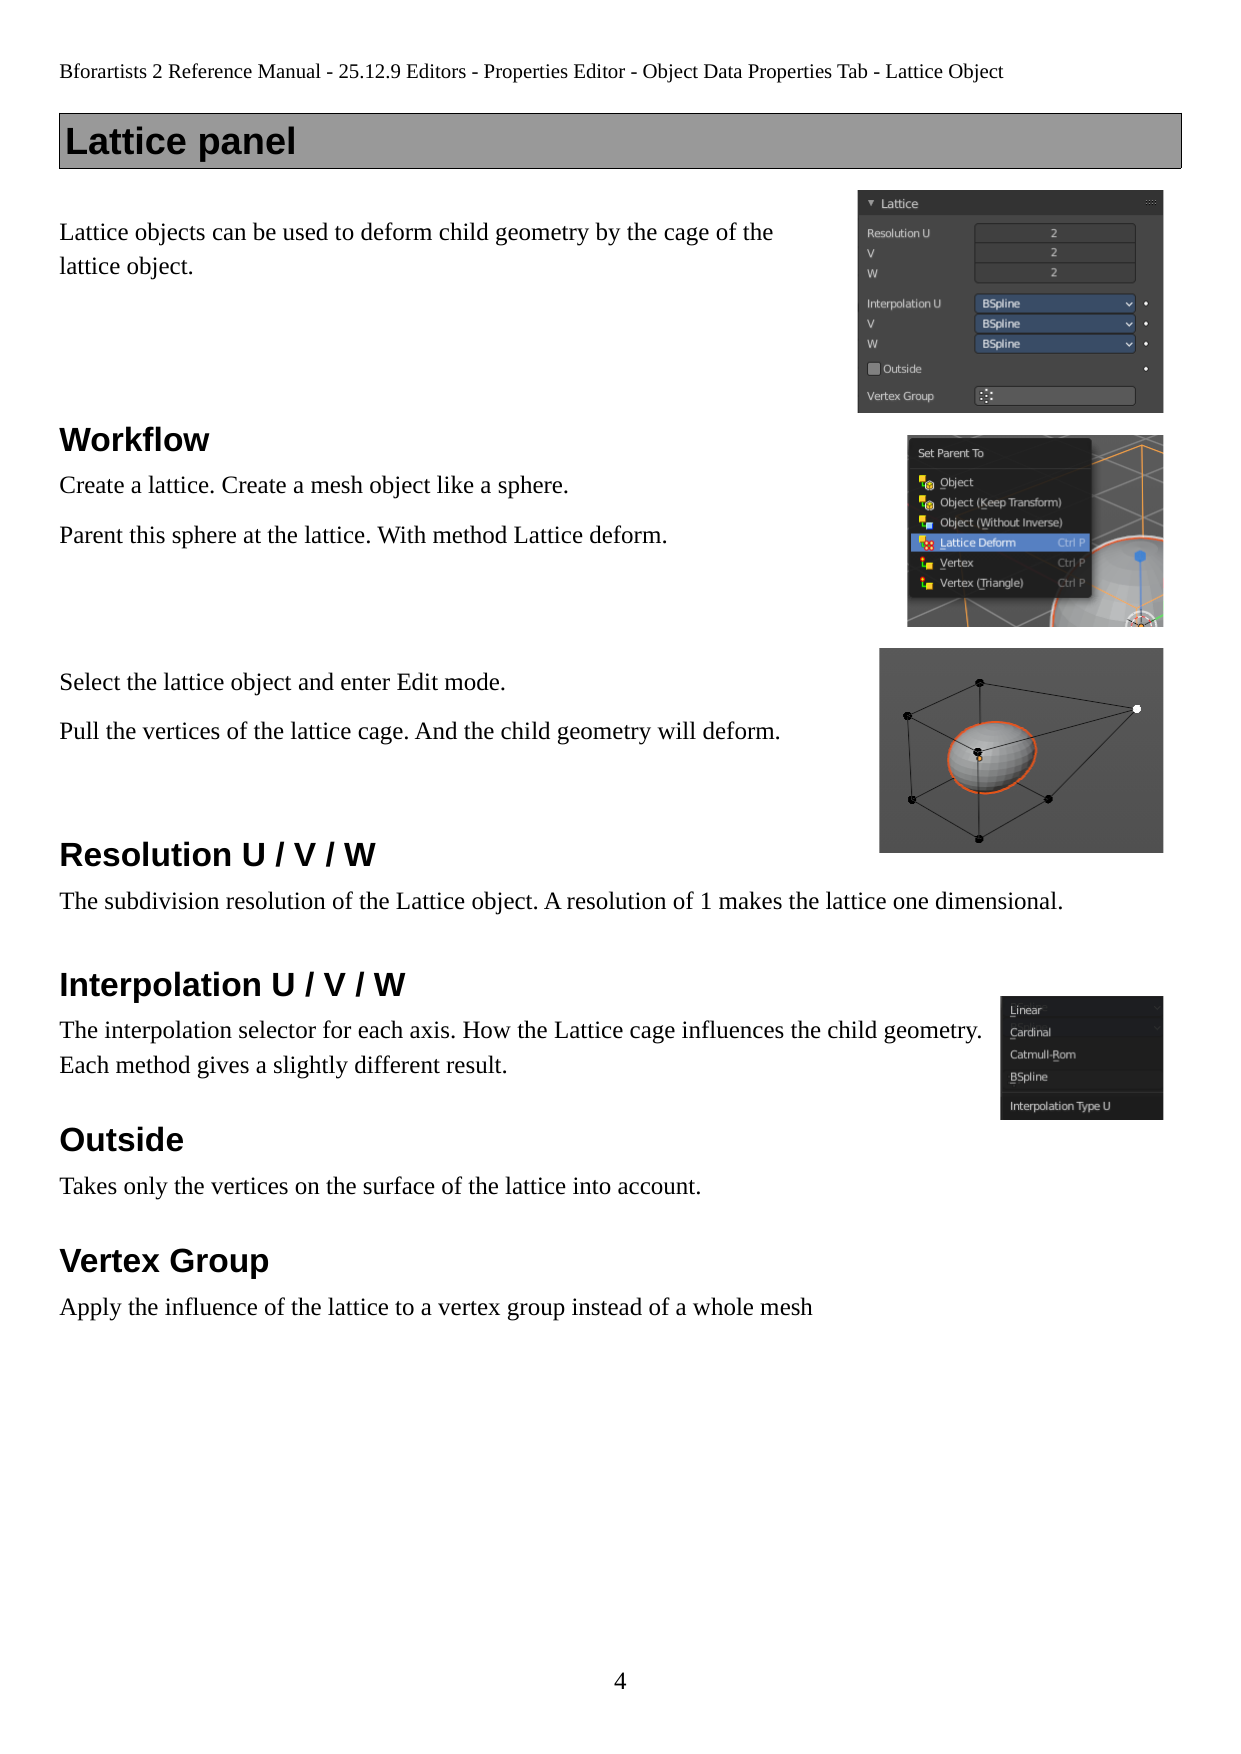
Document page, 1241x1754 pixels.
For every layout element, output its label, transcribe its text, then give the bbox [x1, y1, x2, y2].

subtitle Workflow [59, 419, 1181, 458]
picture [857, 190, 1164, 413]
picture [879, 648, 1164, 853]
text Apply the influence of the lattice to a vertex group instead of a whole mesh [59, 1292, 1181, 1321]
text Select the lattice object and enter Edit mode. [59, 667, 879, 696]
subtitle Interpolation U / V / W [59, 964, 1181, 1003]
subtitle Outside [59, 1120, 1181, 1158]
text Create a lattice. Create a mesh object like a sphere. [59, 471, 907, 499]
subtitle Resolution U / V / W [59, 835, 1181, 873]
text The interpolation selector for each axis. How the Lattice cage influences the child geometry. Each method gives a slightly different result. [59, 1016, 1000, 1079]
subtitle Vertex Group [59, 1241, 1181, 1279]
text Takes only the vertices on the surface of the lattice into account. [59, 1171, 1181, 1200]
table_header Lattice panel [60, 114, 1181, 168]
text Parent this sphere at the lattice. With method Lattice deform. [59, 520, 907, 548]
picture [1000, 996, 1164, 1120]
text The subdivision resolution of the Lattice object. A resolution of 1 makes the lattice one dimensional. [59, 886, 1181, 915]
text Pull the vertices of the lattice cage. And the child geometry will deform. [59, 716, 879, 745]
picture [907, 435, 1164, 627]
text Lattice objects can be used to deform child geometry by the cage of the lattice object. [59, 217, 857, 280]
